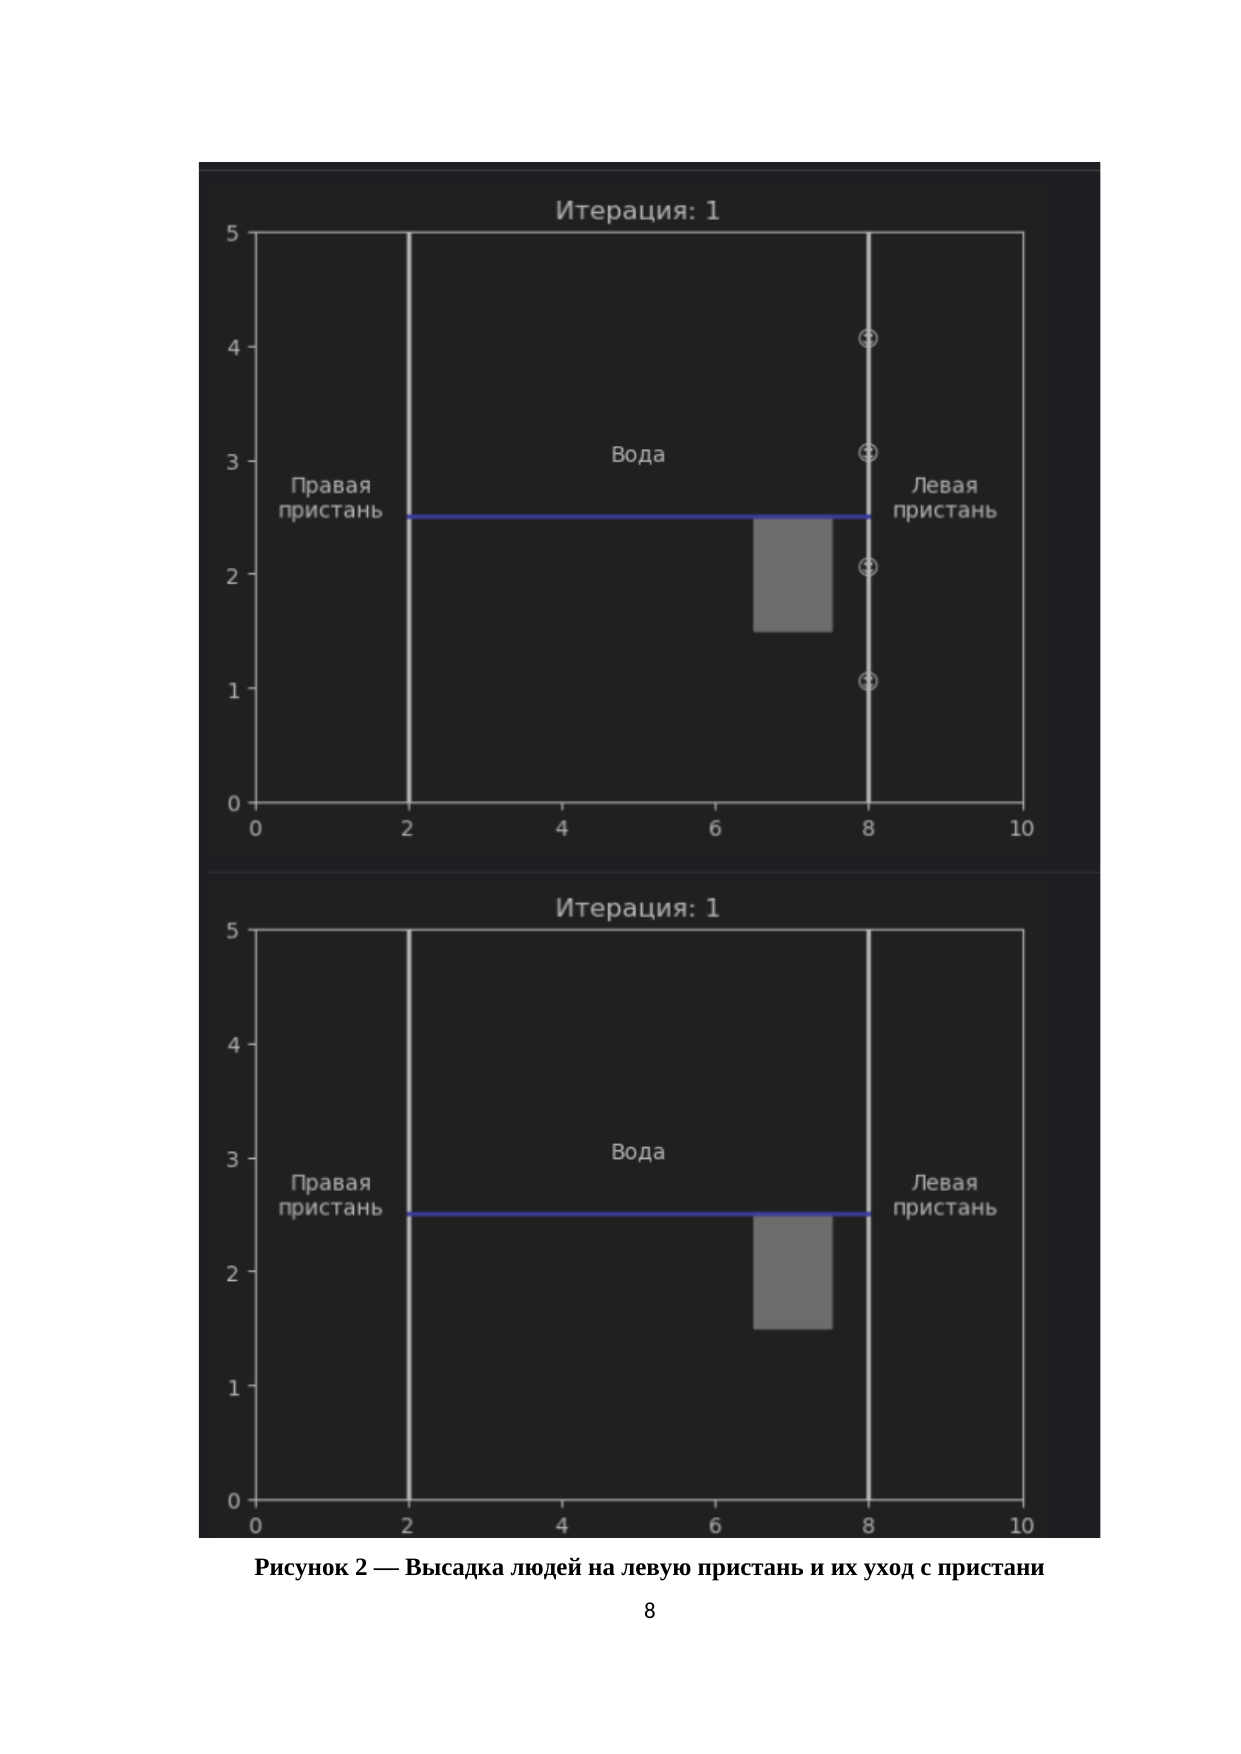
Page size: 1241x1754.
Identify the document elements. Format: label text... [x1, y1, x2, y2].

picture [198, 162, 1101, 1538]
text Рисунок 2 — Высадка людей на левую пристань и их уход с пристани [177, 162, 1122, 1581]
